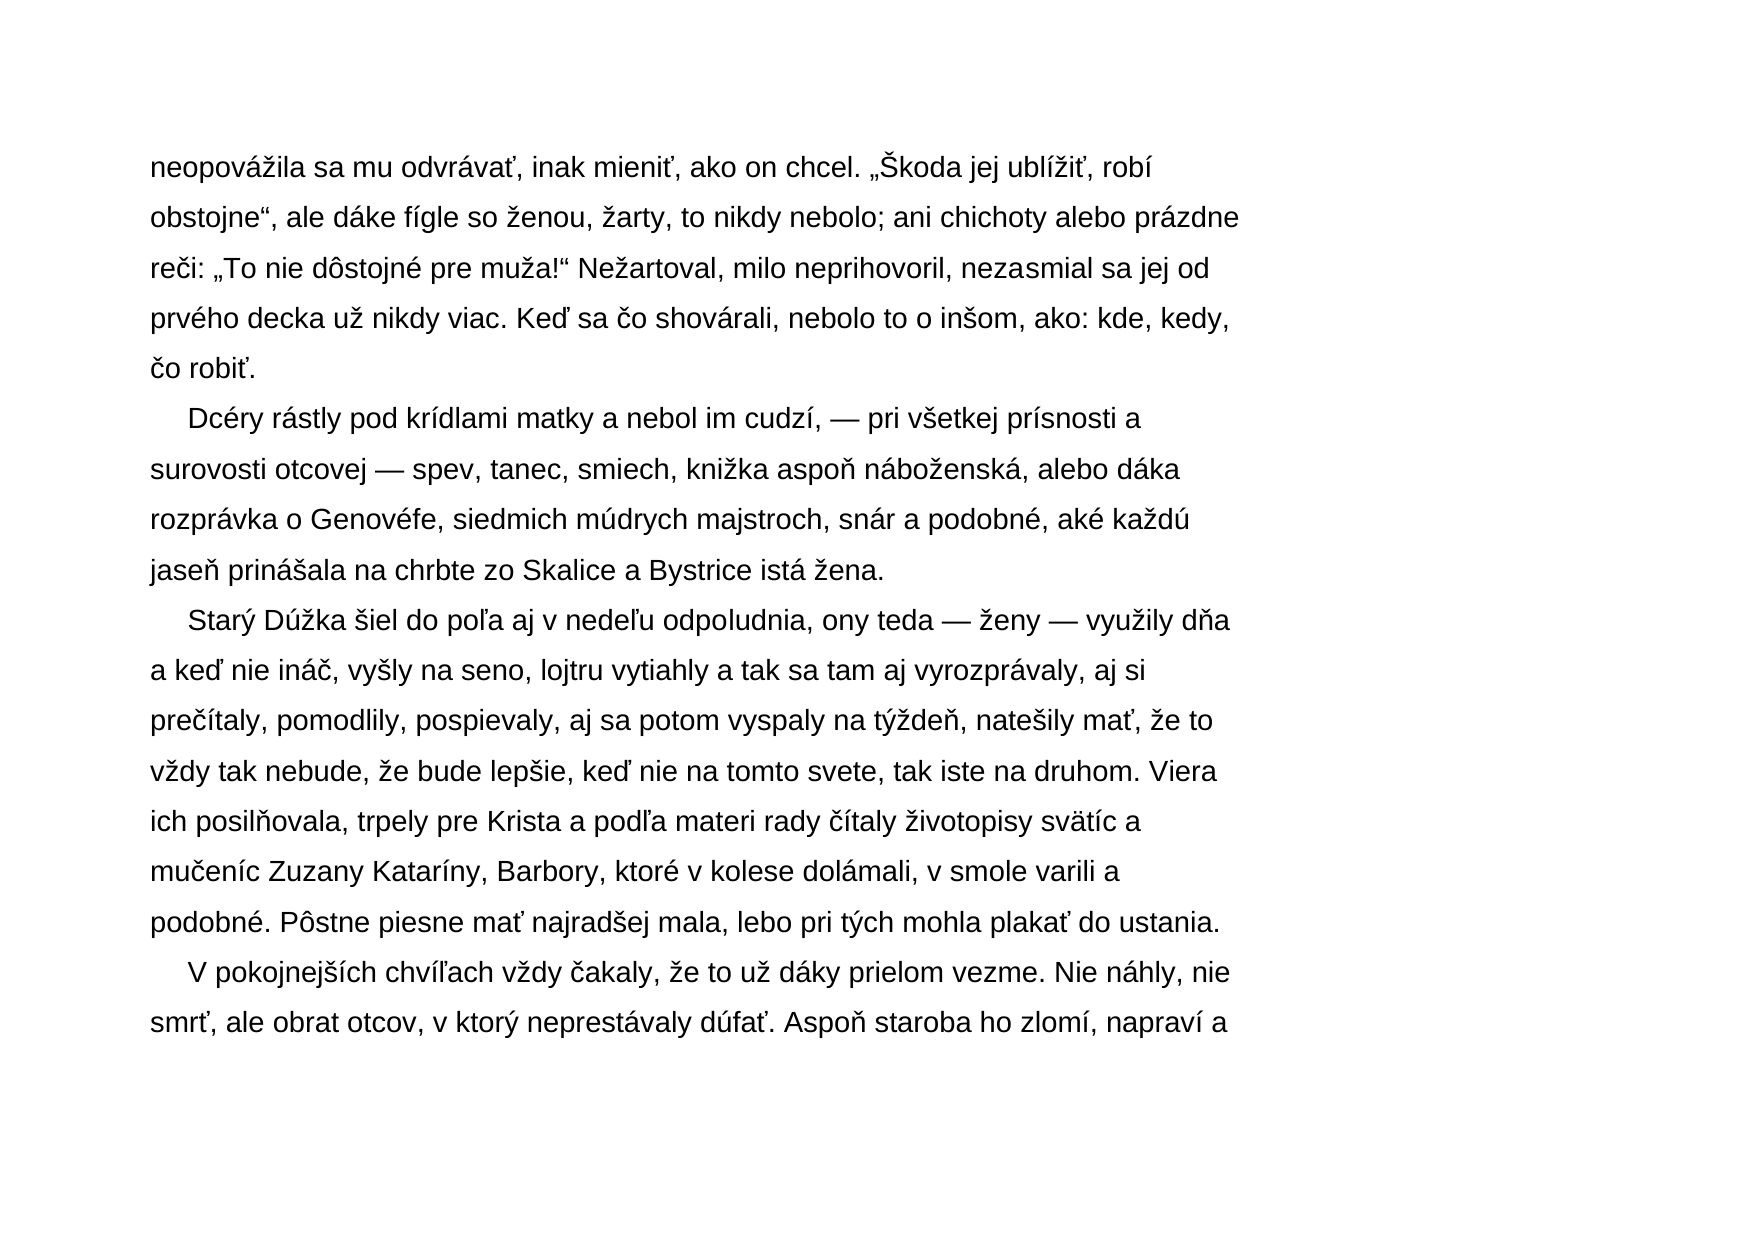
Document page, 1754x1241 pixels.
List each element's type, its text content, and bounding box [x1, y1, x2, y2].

text neopovážila sa mu odvrávať, inak mieniť, ako on chcel. „Škoda jej ublížiť, robí obstojne“, ale dáke fígle so ženou, žarty, to nikdy nebolo; ani chichoty alebo prázdne reči: „To nie dôstojné pre muža!“ Nežartoval, milo neprihovoril, neza­smial sa jej od prvého decka už nikdy viac. Keď sa čo shovárali, nebolo to o inšom, ako: kde, kedy, čo robiť. [150, 150, 1242, 385]
text Dcéry rástly pod krídlami matky a nebol im cudzí, — pri všetkej prísnosti a surovosti otcovej — spev, tanec, smiech, knižka aspoň náboženská, alebo dáka rozprávka o Genovéfe, siedmich mú­drych majstroch, snár a podobné, aké každú jaseň prinášala na chrbte zo Skalice a Bystrice istá žena. [150, 402, 1242, 586]
text Starý Dúžka šiel do poľa aj v nedeľu odpo­ludnia, ony teda — ženy — využily dňa a keď nie ináč, vyšly na seno, lojtru vytiahly a tak sa tam aj vyrozprávaly, aj si prečítaly, pomodlily, pospievaly, aj sa potom vyspaly na týždeň, natešily mať, že to vždy tak nebude, že bude lepšie, keď nie na tomto svete, tak iste na druhom. Viera ich posilňovala, trpely pre Krista a podľa materi rady čítaly životopisy svätíc a mučeníc Zuzany Kataríny, Barbory, ktoré v kolese dolámali, v smole varili a podobné. Pôstne piesne mať najradšej mala, lebo pri tých mohla plakať do ustania. [150, 603, 1242, 938]
text V pokojnejších chvíľach vždy čakaly, že to už dáky prielom vezme. Nie náhly, nie smrť, ale obrat otcov, v ktorý neprestávaly dúfať. Aspoň staroba ho zlomí, napraví a [150, 955, 1242, 1039]
